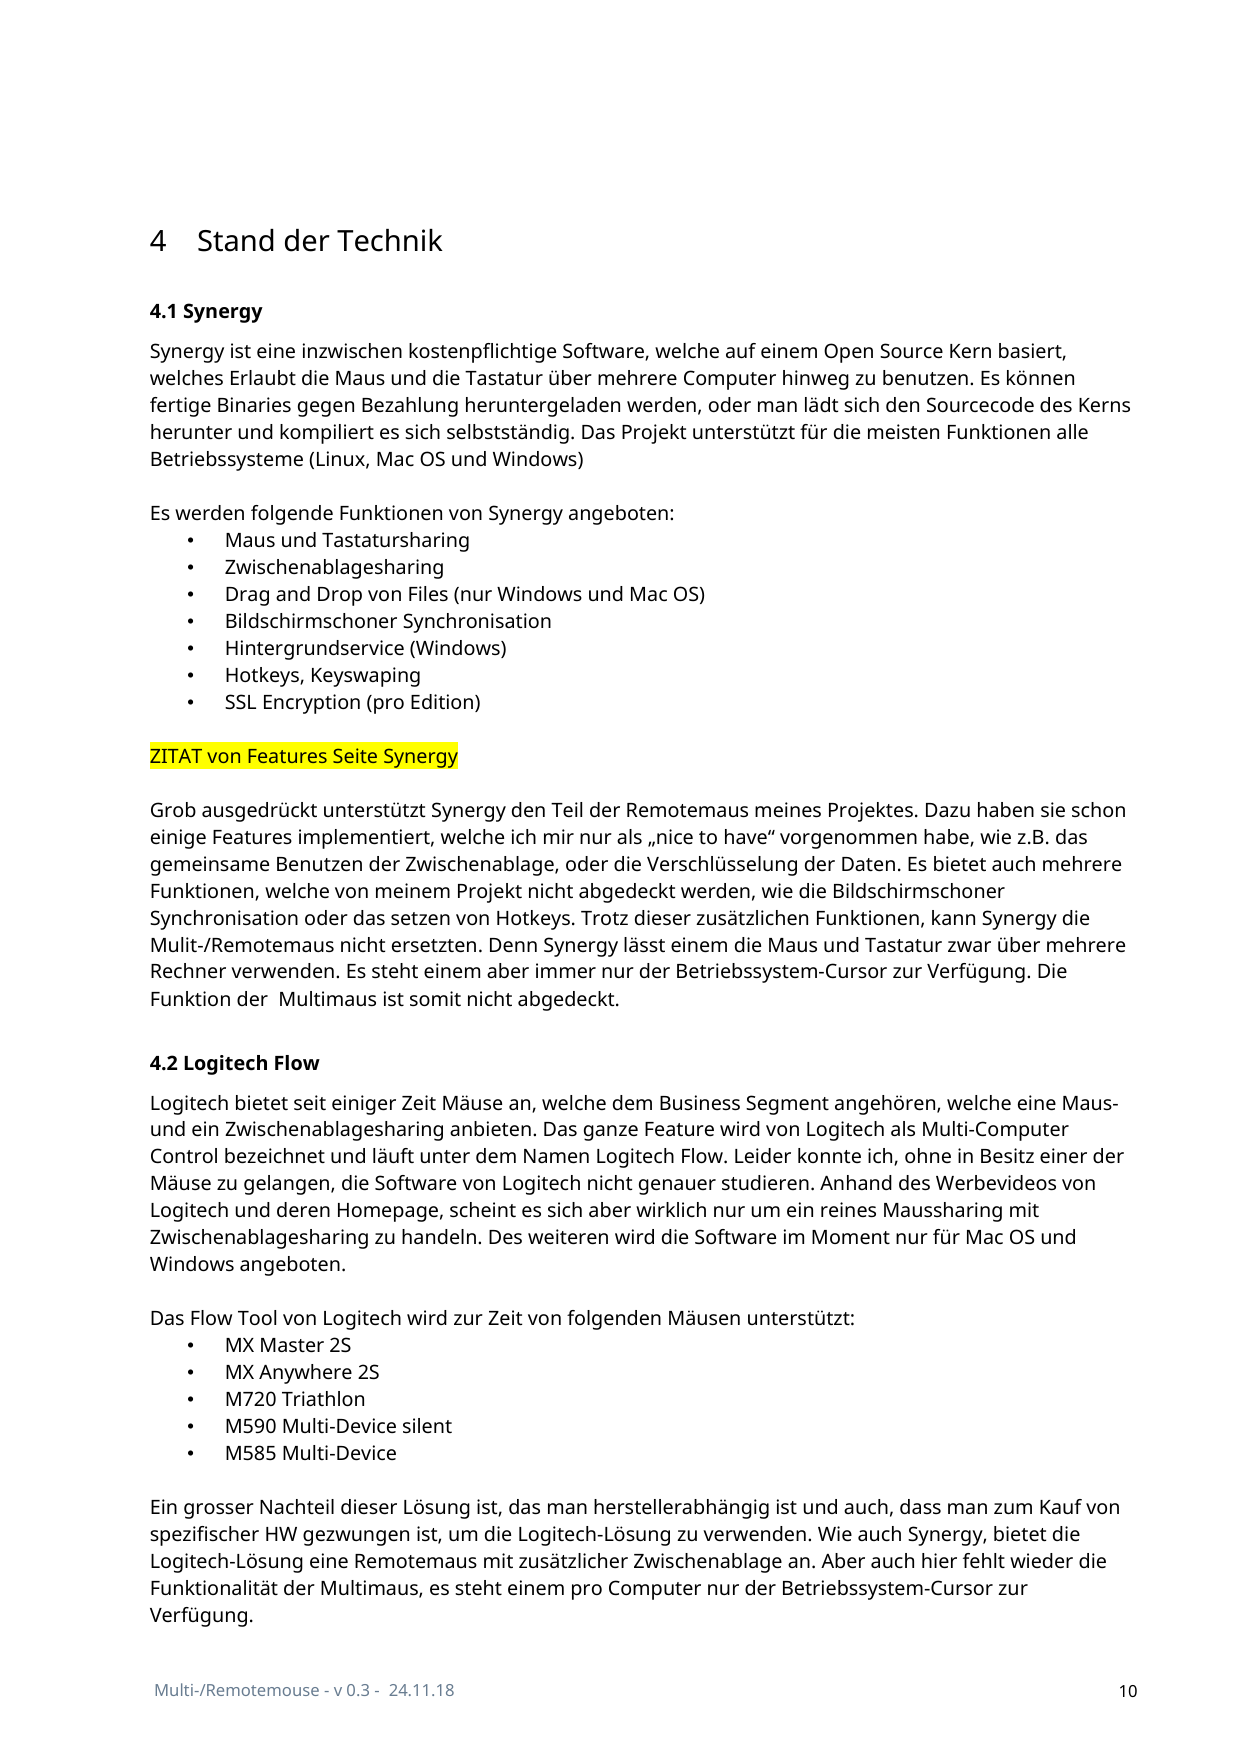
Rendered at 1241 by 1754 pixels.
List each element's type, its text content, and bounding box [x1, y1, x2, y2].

subtitle Synergy [149, 298, 1136, 325]
text Es werden folgende Funktionen von Synergy angeboten: [149, 499, 1136, 526]
list Hintergrundservice (Windows) [187, 634, 1136, 661]
list SSL Encryption (pro Edition) [187, 688, 1136, 715]
text ZITAT von Features Seite Synergy [149, 742, 1136, 769]
text Synergy ist eine inzwischen kostenpflichtige Software, welche auf einem Open Source Kern basiert, welches Erlaubt die Maus und die Tastatur über mehrere Computer hinweg zu benutzen. Es können fertige Binaries gegen Bezahlung heruntergeladen werden, oder man lädt sich den Sourcecode des Kerns herunter und kompiliert es sich selbstständig. Das Projekt unterstützt für die meisten Funktionen alle Betriebssysteme (Linux, Mac OS und Windows) [149, 337, 1136, 472]
list Hotkeys, Keyswaping [187, 661, 1136, 688]
subtitle Stand der Technik [149, 221, 1136, 260]
text Das Flow Tool von Logitech wird zur Zeit von folgenden Mäusen unterstützt: [149, 1304, 1136, 1332]
list M720 Triathlon [187, 1386, 1136, 1412]
list Maus und Tastatursharing [187, 526, 1136, 553]
subtitle Logitech Flow [149, 1049, 1136, 1076]
list MX Master 2S [187, 1332, 1136, 1358]
list Zwischenablagesharing [187, 553, 1136, 580]
list M590 Multi-Device silent [187, 1412, 1136, 1439]
list Drag and Drop von Files (nur Windows und Mac OS) [187, 580, 1136, 607]
list Bildschirmschoner Synchronisation [187, 607, 1136, 634]
list MX Anywhere 2S [187, 1358, 1136, 1386]
text Grob ausgedrückt unterstützt Synergy den Teil der Remotemaus meines Projektes. Dazu haben sie schon einige Features implementiert, welche ich mir nur als „nice to have“ vorgenommen habe, wie z.B. das gemeinsame Benutzen der Zwischenablage, oder die Verschlüsselung der Daten. Es bietet auch mehrere Funktionen, welche von meinem Projekt nicht abgedeckt werden, wie die Bildschirmschoner Synchronisation oder das setzen von Hotkeys. Trotz dieser zusätzlichen Funktionen, kann Synergy die Mulit-/Remotemaus nicht ersetzten. Denn Synergy lässt einem die Maus und Tastatur zwar über mehrere Rechner verwenden. Es steht einem aber immer nur der Betriebssystem-Cursor zur Verfügung. Die Funktion der Multimaus ist somit nicht abgedeckt. [149, 796, 1136, 1012]
text Logitech bietet seit einiger Zeit Mäuse an, welche dem Business Segment angehören, welche eine Maus- und ein Zwischenablagesharing anbieten. Das ganze Feature wird von Logitech als Multi-Computer Control bezeichnet und läuft unter dem Namen Logitech Flow. Leider konnte ich, ohne in Besitz einer der Mäuse zu gelangen, die Software von Logitech nicht genauer studieren. Anhand des Werbevideos von Logitech und deren Homepage, scheint es sich aber wirklich nur um ein reines Maussharing mit Zwischenablagesharing zu handeln. Des weiteren wird die Software im Moment nur für Mac OS und Windows angeboten. [149, 1089, 1136, 1278]
list M585 Multi-Device [187, 1439, 1136, 1466]
text Ein grosser Nachteil dieser Lösung ist, das man herstellerabhängig ist und auch, dass man zum Kauf von spezifischer HW gezwungen ist, um die Logitech-Lösung zu verwenden. Wie auch Synergy, bietet die Logitech-Lösung eine Remotemaus mit zusätzlicher Zwischenablage an. Aber auch hier fehlt wieder die Funktionalität der Multimaus, es steht einem pro Computer nur der Betriebssystem-Cursor zur Verfügung. [149, 1493, 1136, 1628]
